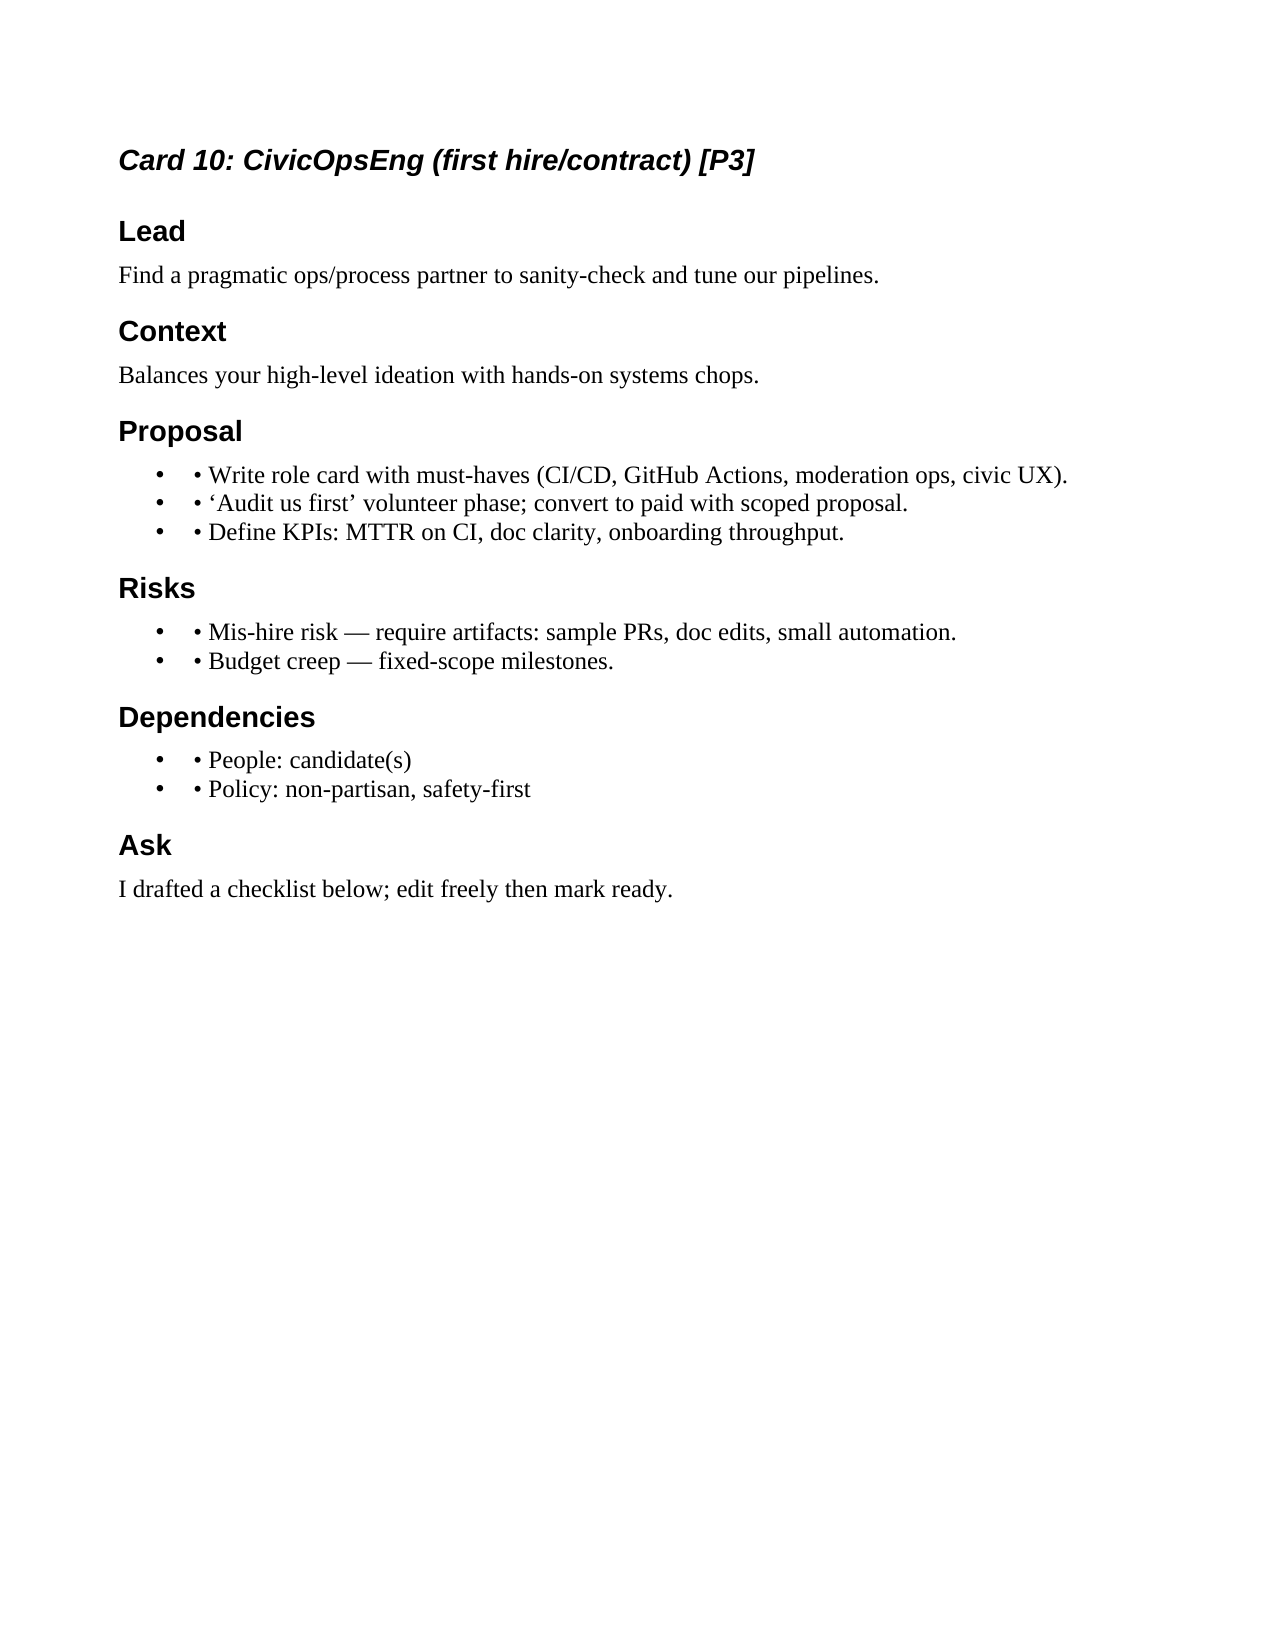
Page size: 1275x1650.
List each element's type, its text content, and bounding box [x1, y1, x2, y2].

list • Mis-hire risk — require artifacts: sample PRs, doc edits, small automation. [156, 617, 1157, 646]
subtitle Lead [118, 214, 1157, 248]
text Balances your high-level ideation with hands-on systems chops. [118, 360, 1157, 389]
subtitle Ask [118, 828, 1157, 862]
subtitle Risks [118, 571, 1157, 604]
subtitle Proposal [118, 414, 1157, 447]
list • People: candidate(s) [156, 746, 1157, 774]
list • ‘Audit us first’ volunteer phase; convert to paid with scoped proposal. [156, 488, 1157, 517]
list • Budget creep — fixed-scope milestones. [156, 646, 1157, 674]
list • Write role card with must-haves (CI/CD, GitHub Actions, moderation ops, civic UX). [156, 460, 1157, 488]
subtitle Dependencies [118, 699, 1157, 733]
list • Policy: non-partisan, safety-first [156, 774, 1157, 803]
list • Define KPIs: MTTR on CI, doc clarity, onboarding throughput. [156, 517, 1157, 546]
text I drafted a checklist below; edit freely then mark ready. [118, 874, 1157, 903]
subtitle Card 10: CivicOpsEng (first hire/contract) [P3] [118, 143, 1157, 177]
text Find a pragmatic ops/process partner to sanity-check and tune our pipelines. [118, 260, 1157, 289]
subtitle Context [118, 314, 1157, 347]
